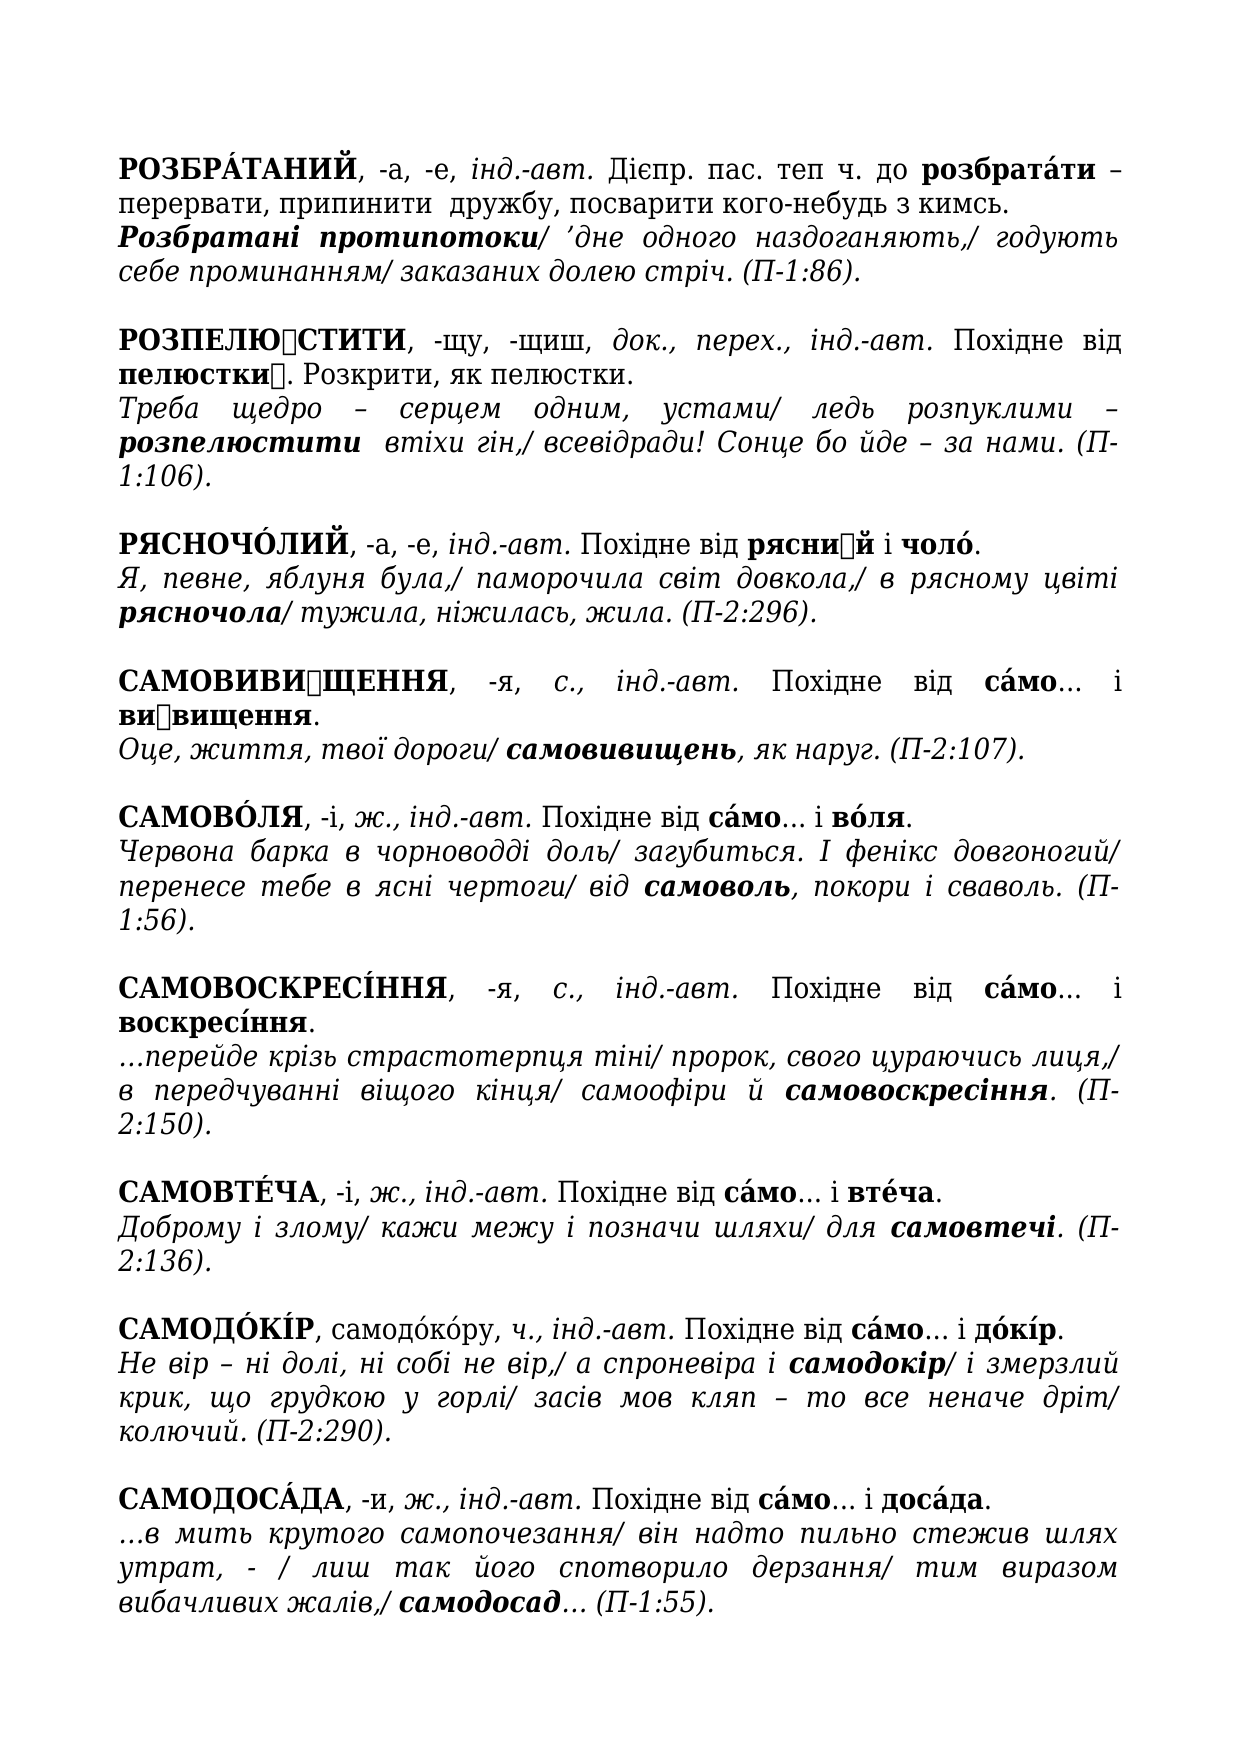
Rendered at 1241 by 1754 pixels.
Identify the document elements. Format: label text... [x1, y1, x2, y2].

text Розбратані протипотоки/ ’дне одного наздоганяють,/ годують себе проминанням/ заказаних долею стріч. (П-1:86). [118, 220, 1122, 288]
text Самовоскресíння, -я, с., інд.-авт. Похідне від сáмо... і воскресíння. [118, 971, 1122, 1039]
text Не вір – ні долі, ні собі не вір,/ а спроневіра і самодокір/ і змерзлий крик, що грудкою у горлі/ засів мов кляп – то все неначе дріт/ колючий. (П-2:290). [118, 1346, 1122, 1448]
text Оце, життя, твої дороги/ самовивищень, як наруг. (П-2:107). [118, 732, 1122, 766]
text …перейде крізь страстотерпця тіні/ пророк, свого цураючись лиця,/ в передчуванні віщого кінця/ самоофіри й самовоскресіння. (П-2:150). [118, 1039, 1122, 1142]
text Рясночóлий, -а, -е, інд.-авт. Похідне від рясний і чолó. [118, 527, 1122, 561]
text Самовóля, -і, ж., інд.-авт. Похідне від сáмо... і вóля. [118, 800, 1122, 835]
text Самодосáда, -и, ж., інд.-авт. Похідне від сáмо... і досáда. [118, 1482, 1122, 1517]
text Доброму і злому/ кажи межу і позначи шляхи/ для самовтечі. (П-2:136). [118, 1210, 1122, 1278]
text Я, певне, яблуня була,/ паморочила світ довкола,/ в рясному цвіті рясночола/ тужила, ніжилась, жила. (П-2:296). [118, 561, 1122, 630]
text Самодóкíр, самодóкóру, ч., інд.-авт. Похідне від сáмо... і дóкíр. [118, 1312, 1122, 1346]
text Треба щедро – серцем одним, устами/ ледь розпуклими – розпелюстити втіхи гін,/ всевідради! Сонце бо йде – за нами. (П-1:106). [118, 391, 1122, 493]
text Червона барка в чорноводді доль/ загубиться. І фенікс довгоногий/ перенесе тебе в ясні чертоги/ від самоволь, покори і сваволь. (П-1:56). [118, 835, 1122, 937]
text Розпелюстити, -щу, -щиш, док., перех., інд.-авт. Похідне від пелюстки. Розкрити, як пелюстки. [118, 322, 1122, 391]
text Самовтéча, -і, ж., інд.-авт. Похідне від сáмо... і втéча. [118, 1176, 1122, 1210]
text РозбрÁтаний, -а, -е, інд.-авт. Дієпр. пас. теп ч. до розбратáти – перервати, припинити дружбу, посварити кого-небудь з кимсь. [118, 152, 1122, 220]
text Самовивищення, -я, с., інд.-авт. Похідне від сáмо... і вивищення. [118, 664, 1122, 732]
text …в мить крутого самопочезання/ він надто пильно стежив шлях утрат, - / лиш так його спотворило дерзання/ тим виразом вибачливих жалів,/ самодосад… (П-1:55). [118, 1517, 1122, 1619]
